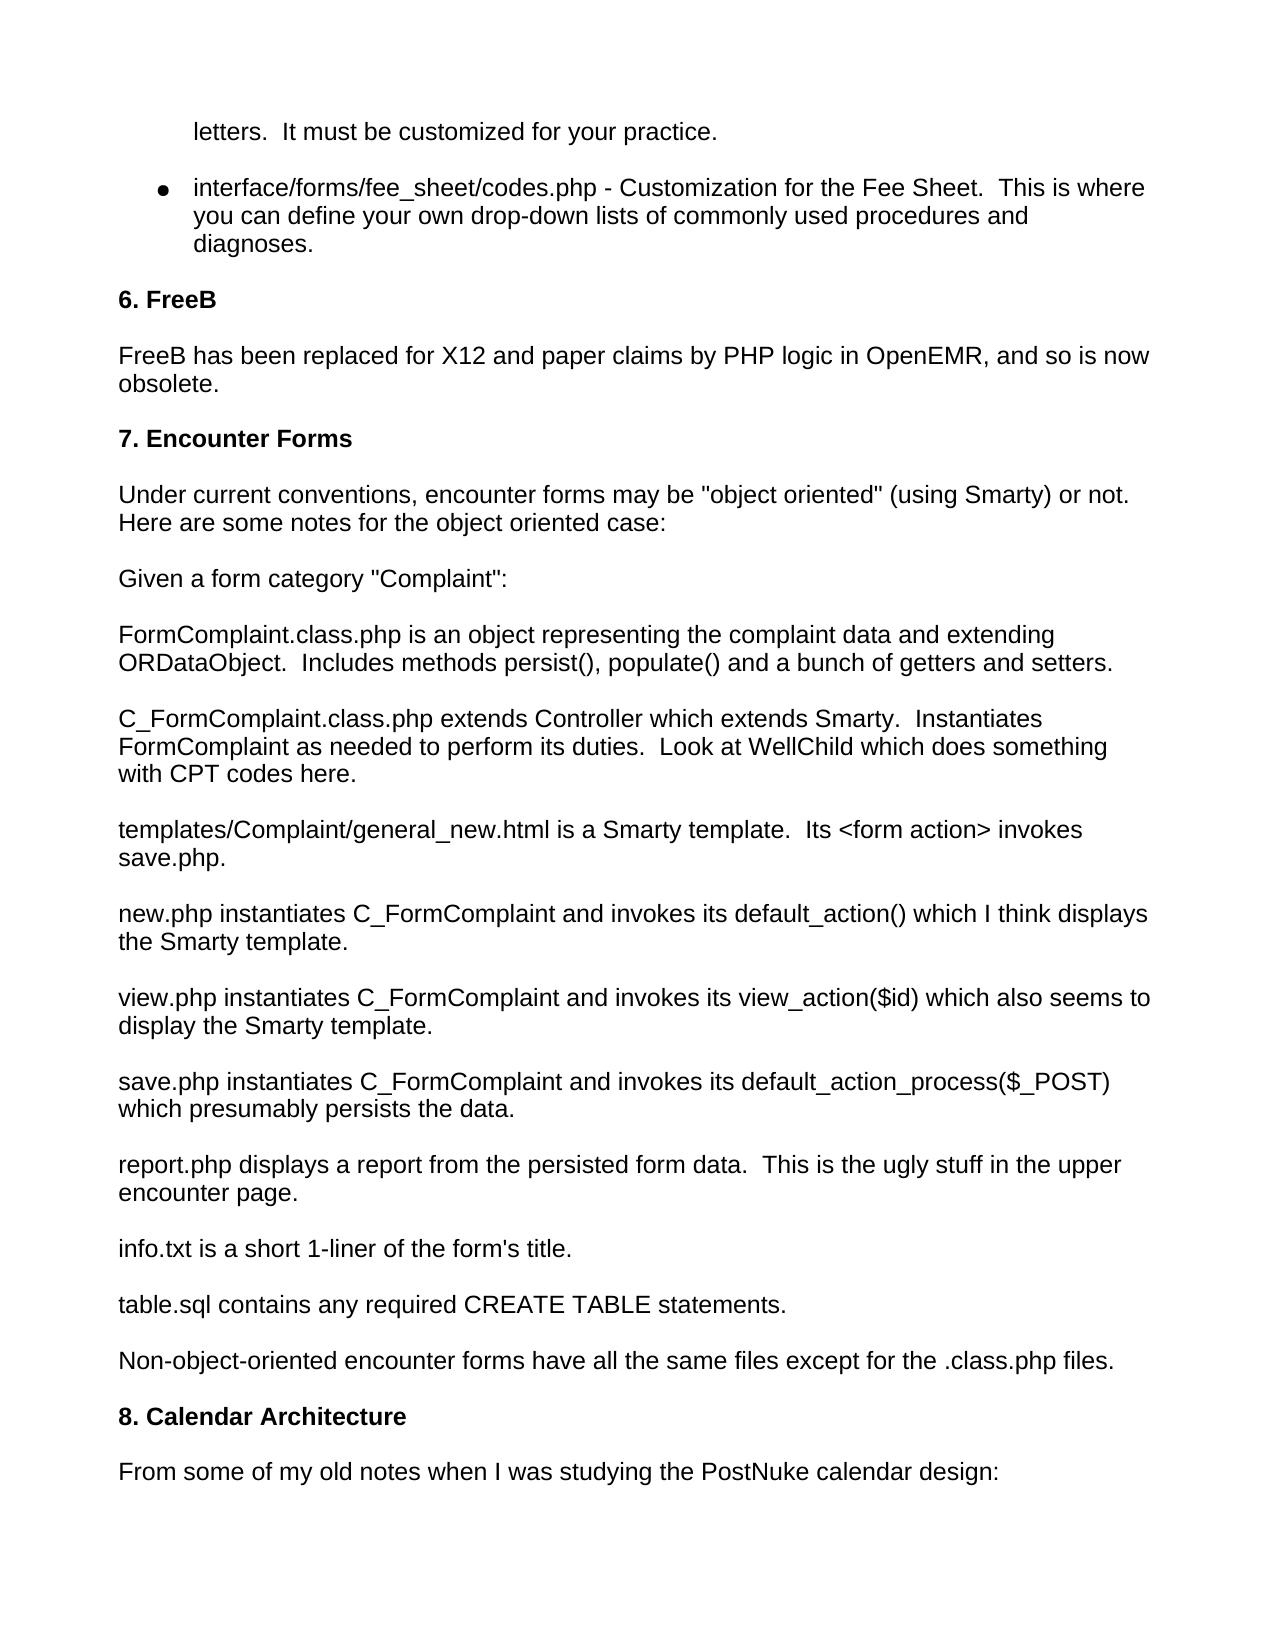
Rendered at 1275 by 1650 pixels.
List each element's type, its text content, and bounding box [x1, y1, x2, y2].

text C_FormComplaint.class.php extends Controller which extends Smarty. Instantiates FormComplaint as needed to perform its duties. Look at WellChild which does something with CPT codes here. [118, 704, 1157, 788]
text Given a form category "Complaint": [118, 565, 1157, 593]
text new.php instantiates C_FormComplaint and invokes its default_action() which I think displays the Smarty template. [118, 900, 1157, 956]
text report.php displays a report from the persisted form data. This is the ugly stuff in the upper encounter page. [118, 1151, 1157, 1207]
text 7. Encounter Forms [118, 425, 1157, 453]
text 8. Calendar Architecture [118, 1402, 1157, 1430]
text Non-object-oriented encounter forms have all the same files except for the .class.php files. [118, 1346, 1157, 1374]
text FormComplaint.class.php is an object representing the complaint data and extending ORDataObject. Includes methods persist(), populate() and a bunch of getters and setters. [118, 621, 1157, 676]
text info.txt is a short 1-liner of the form's title. [118, 1235, 1157, 1263]
text FreeB has been replaced for X12 and paper claims by PHP logic in OpenEMR, and so is now obsolete. [118, 341, 1157, 397]
list letters. It must be customized for your practice. [156, 118, 1157, 174]
list interface/forms/fee_sheet/codes.php - Customization for the Fee Sheet. This is where you can define your own drop-down lists of commonly used procedures and diagnoses. [156, 174, 1157, 286]
text view.php instantiates C_FormComplaint and invokes its view_action($id) which also seems to display the Smarty template. [118, 983, 1157, 1039]
text templates/Complaint/general_new.html is a Smarty template. Its <form action> invokes save.php. [118, 816, 1157, 872]
text 6. FreeB [118, 286, 1157, 313]
text Under current conventions, encounter forms may be "object oriented" (using Smarty) or not. Here are some notes for the object oriented case: [118, 481, 1157, 537]
text From some of my old notes when I was studying the PostNuke calendar design: [118, 1458, 1157, 1486]
text save.php instantiates C_FormComplaint and invokes its default_action_process($_POST) which presumably persists the data. [118, 1067, 1157, 1123]
text table.sql contains any required CREATE TABLE statements. [118, 1291, 1157, 1318]
